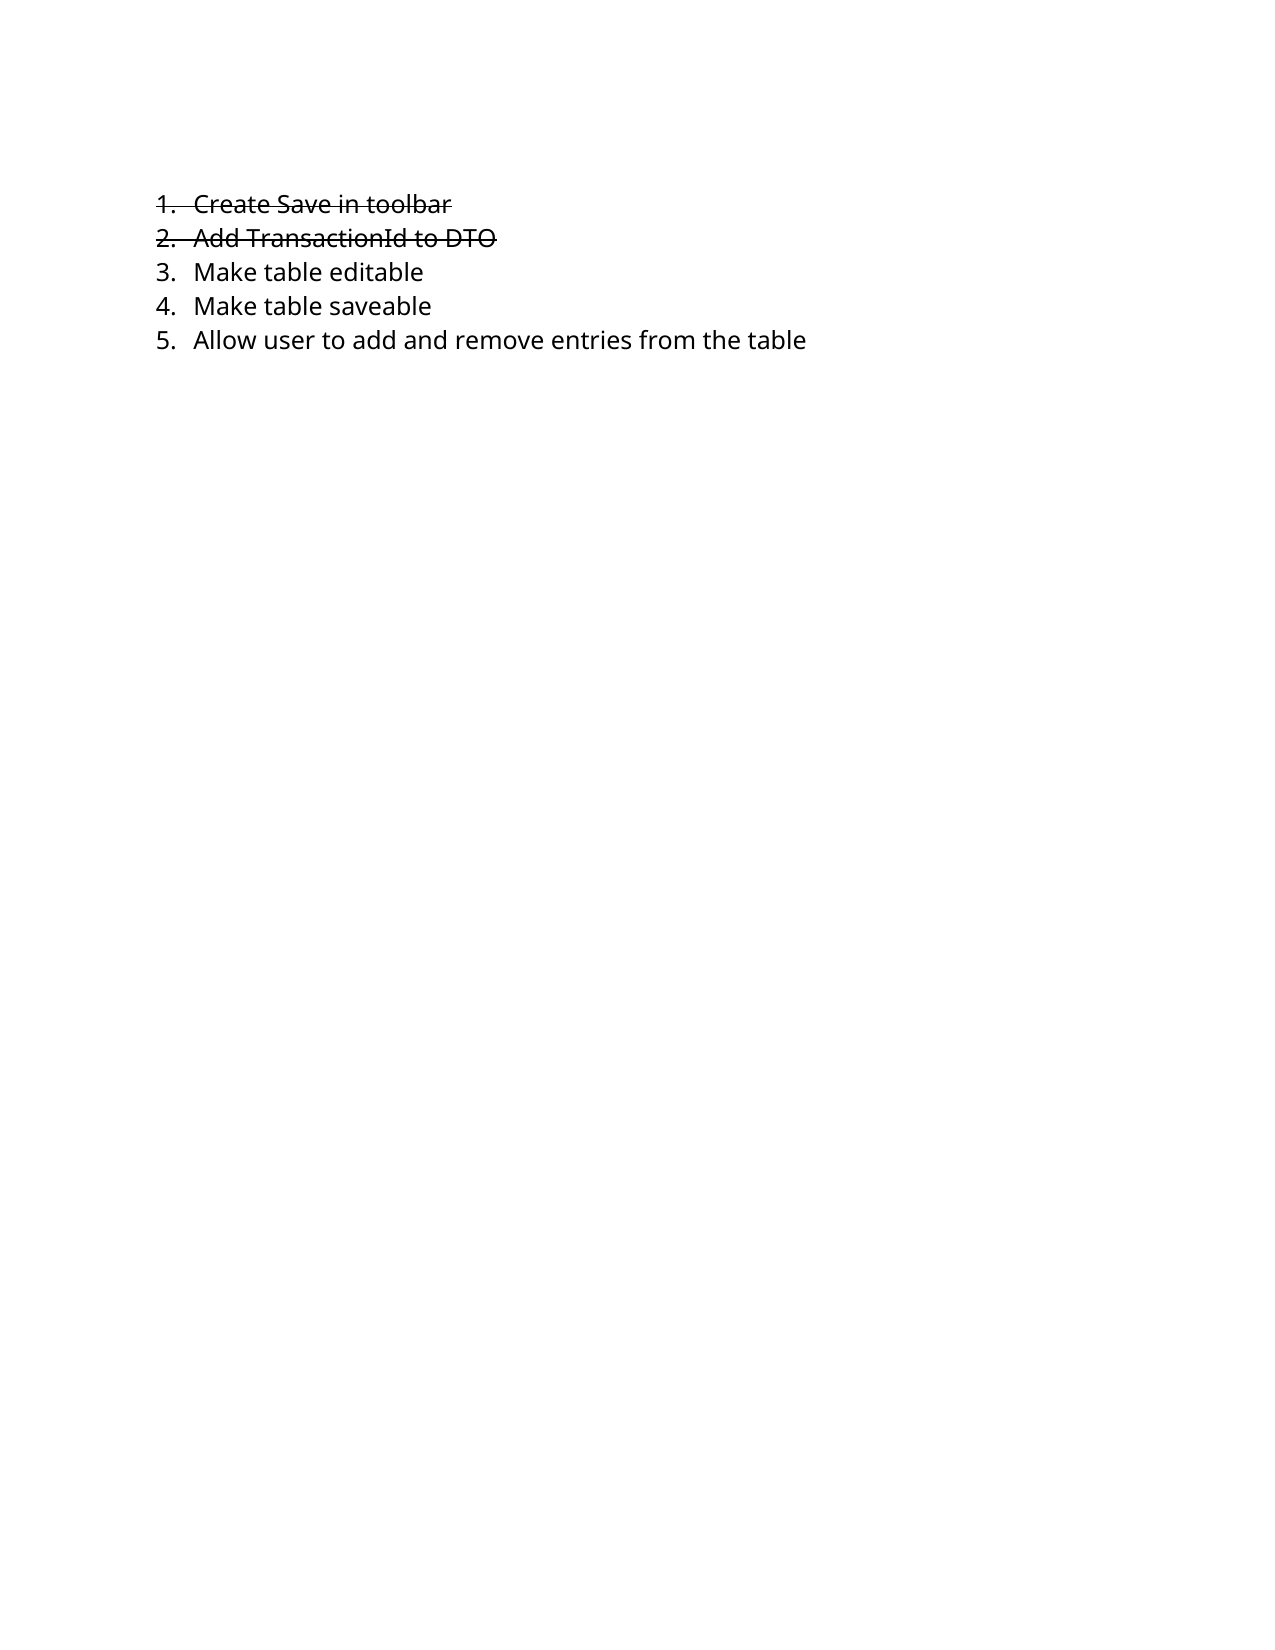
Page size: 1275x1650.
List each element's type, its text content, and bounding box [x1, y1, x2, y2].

list Make table saveable [156, 288, 1157, 322]
list Allow user to add and remove entries from the table [156, 322, 1157, 357]
list Make table editable [156, 254, 1157, 288]
list Create Save in toolbar [156, 186, 1157, 220]
list Add TransactionId to DTO [156, 220, 1157, 254]
